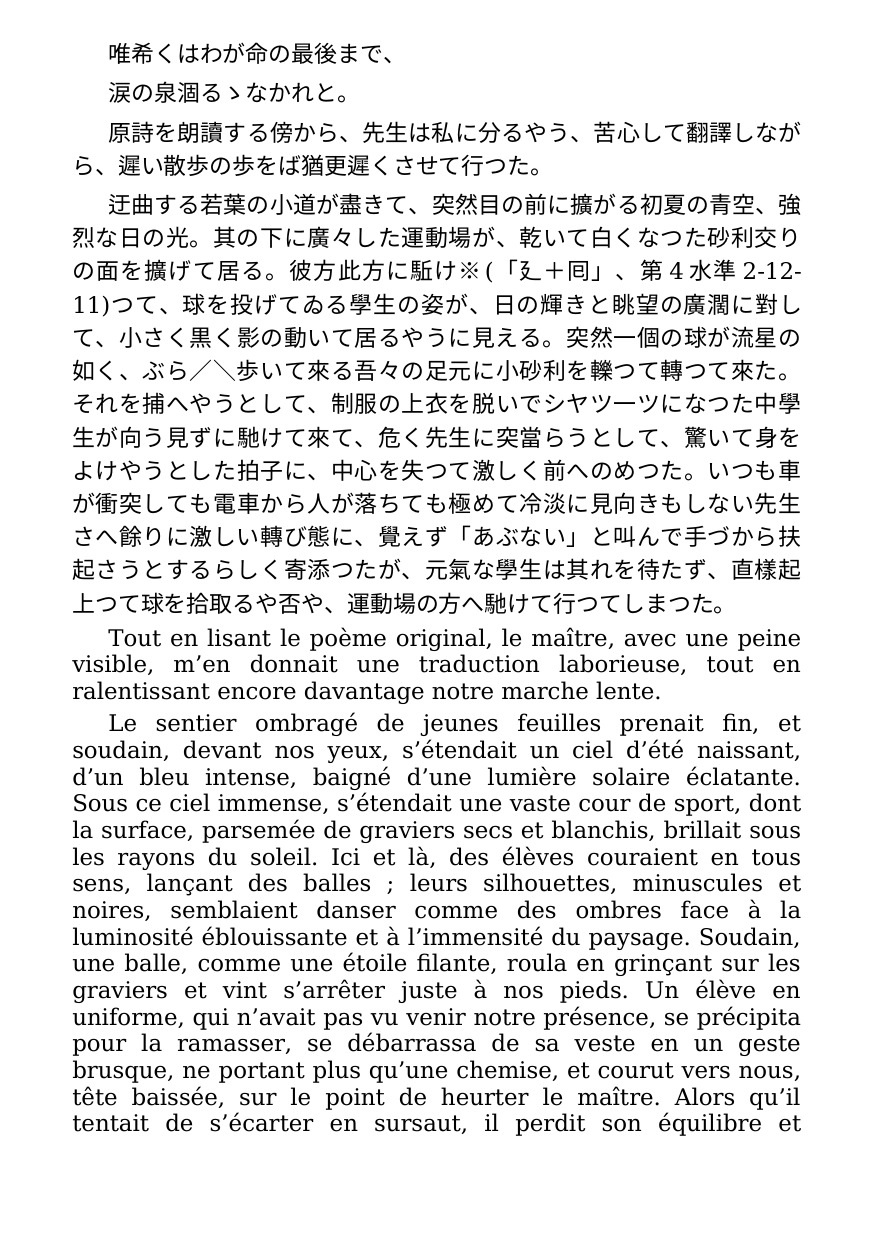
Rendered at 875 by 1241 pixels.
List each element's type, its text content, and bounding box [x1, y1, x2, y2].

text 迂曲する若葉の小道が盡きて、突然目の前に擴がる初夏の青空、強烈な日の光。其の下に廣々した運動場が、乾いて白くなつた砂利交りの面を擴げて居る。彼方此方に駈け※(「廴＋囘」、第4水準2-12-11)つて、球を投げてゐる學生の姿が、日の輝きと眺望の廣濶に對して、小さく黒く影の動いて居るやうに見える。突然一個の球が流星の如く、ぶら／＼歩いて來る吾々の足元に小砂利を轢つて轉つて來た。それを捕へやうとして、制服の上衣を脱いでシヤツ一ツになつた中學生が向う見ずに馳けて來て、危く先生に突當らうとして、驚いて身をよけやうとした拍子に、中心を失つて激しく前へのめつた。いつも車が衝突しても電車から人が落ちても極めて冷淡に見向きもしない先生さへ餘りに激しい轉び態に、覺えず「あぶない」と叫んで手づから扶起さうとするらしく寄添つたが、元氣な學生は其れを待たず、直樣起上つて球を拾取るや否や、運動場の方へ馳けて行つてしまつた。 [72, 187, 802, 619]
text 原詩を朗讀する傍から、先生は私に分るやう、苦心して翻譯しながら、遲い散歩の歩をば猶更遲くさせて行つた。 [72, 114, 802, 181]
text Le sentier ombragé de jeunes feuilles prenait fin, et soudain, devant nos yeux, s’étendait un ciel d’été naissant, d’un bleu intense, baigné d’une lumière solaire éclatante. Sous ce ciel immense, s’étendait une vaste cour de sport, dont la surface, parsemée de graviers secs et blanchis, brillait sous les rayons du soleil. Ici et là, des élèves couraient en tous sens, lançant des balles ; leurs silhouettes, minuscules et noires, semblaient danser comme des ombres face à la luminosité éblouissante et à l’immensité du paysage. Soudain, une balle, comme une étoile filante, roula en grinçant sur les graviers et vint s’arrêter juste à nos pieds. Un élève en uniforme, qui n’avait pas vu venir notre présence, se précipita pour la ramasser, se débarrassa de sa veste en un geste brusque, ne portant plus qu’une chemise, et courut vers nous, tête baissée, sur le point de heurter le maître. Alors qu’il tentait de s’écarter en sursaut, il perdit son équilibre et [72, 711, 802, 1137]
text 涙の泉涸るゝなかれと。 [72, 75, 802, 108]
text 唯希くはわが命の最後まで、 [72, 36, 802, 69]
text Tout en lisant le poème original, le maître, avec une peine visible, m’en donnait une traduction laborieuse, tout en ralentissant encore davantage notre marche lente. [72, 625, 802, 705]
